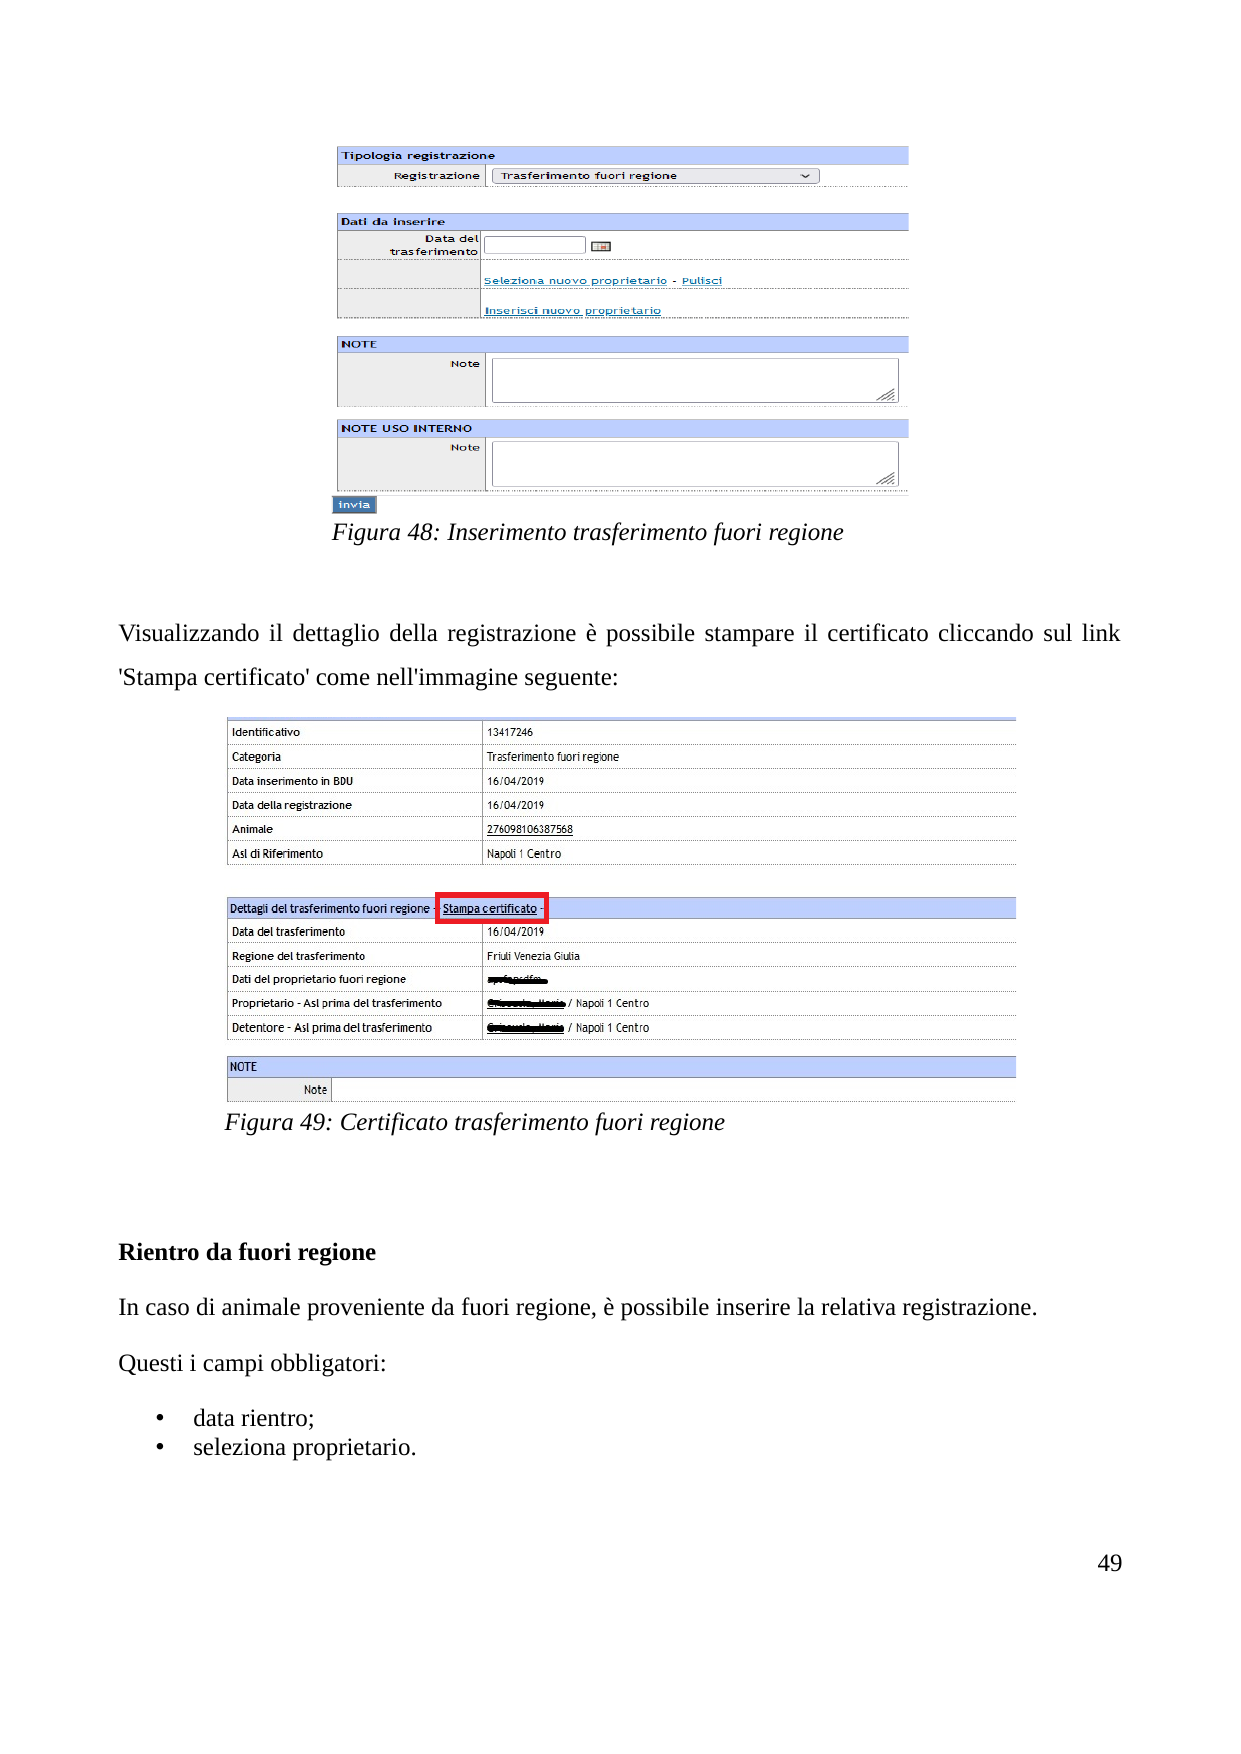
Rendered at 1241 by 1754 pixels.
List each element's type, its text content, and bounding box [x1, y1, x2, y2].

picture [224, 717, 1017, 1108]
text Figura 48: Inserimento trasferimento fuori regione [332, 518, 909, 546]
text Rientro da fuori regione [118, 1237, 1122, 1265]
text Visualizzando il dettaglio della registrazione è possibile stampare il certificato cliccando sul link 'Stampa certificato' come nell'immagine seguente: [118, 618, 1122, 690]
list data rientro; [156, 1403, 1122, 1432]
list seleziona proprietario. [156, 1432, 1122, 1461]
text Questi i campi obbligatori: [118, 1348, 1122, 1377]
text In caso di animale proveniente da fuori regione, è possibile inserire la relativa registrazione. [118, 1292, 1122, 1321]
text Figura 49: Certificato trasferimento fuori regione [224, 1108, 1016, 1136]
